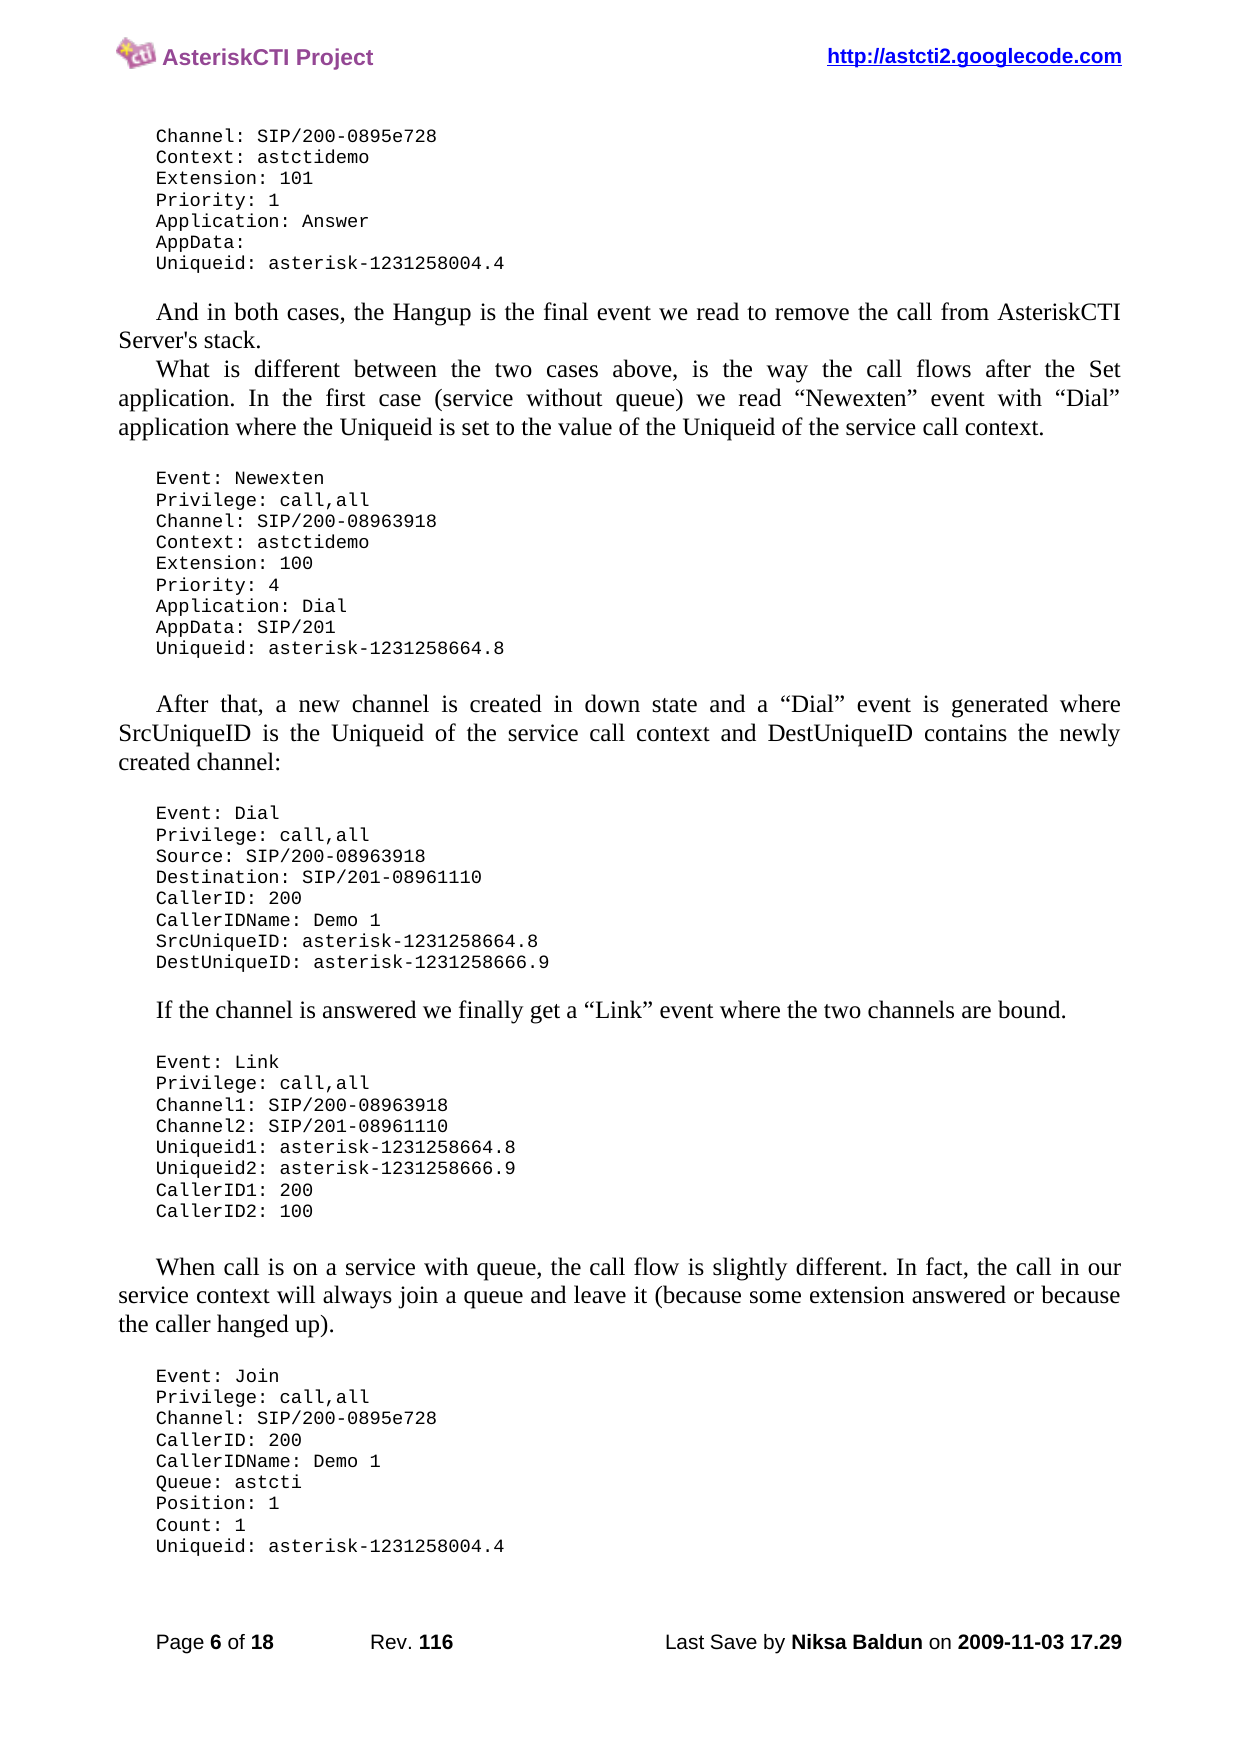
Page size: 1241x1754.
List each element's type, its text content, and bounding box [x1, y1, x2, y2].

text Channel: SIP/200-08963918 [118, 512, 1122, 533]
text AppData: [118, 233, 1122, 254]
text Source: SIP/200-08963918 [118, 847, 1122, 868]
text CallerID: 200 [118, 889, 1122, 910]
text Context: astctidemo [118, 148, 1122, 169]
text Position: 1 [118, 1494, 1122, 1515]
text Privilege: call,all [118, 825, 1122, 847]
text Uniqueid1: asterisk-1231258664.8 [118, 1138, 1122, 1159]
text And in both cases, the Hangup is the final event we read to remove the call from AsteriskCTI Server's stack. [118, 297, 1122, 354]
text Priority: 1 [118, 190, 1122, 212]
text CallerID2: 100 [118, 1202, 1122, 1223]
text When call is on a service with queue, the call flow is slightly different. In fact, the call in our service context will always join a queue and leave it (because some extension answered or because the caller hanged up). [118, 1252, 1122, 1338]
text Context: astctidemo [118, 533, 1122, 554]
text CallerID: 200 [118, 1430, 1122, 1452]
text Channel2: SIP/201-08961110 [118, 1117, 1122, 1138]
text Application: Dial [118, 597, 1122, 618]
picture [116, 34, 157, 74]
text CallerIDName: Demo 1 [118, 1452, 1122, 1473]
text AppData: SIP/201 [118, 618, 1122, 639]
text CallerID1: 200 [118, 1180, 1122, 1202]
text Channel: SIP/200-0895e728 [118, 1409, 1122, 1430]
text Channel: SIP/200-0895e728 [118, 127, 1122, 148]
text Uniqueid: asterisk-1231258004.4 [118, 254, 1122, 275]
text Priority: 4 [118, 575, 1122, 597]
text Event: Newexten [118, 469, 1122, 490]
text Event: Dial [118, 804, 1122, 825]
text Extension: 101 [118, 169, 1122, 190]
text Channel1: SIP/200-08963918 [118, 1095, 1122, 1117]
text Uniqueid2: asterisk-1231258666.9 [118, 1159, 1122, 1180]
text Count: 1 [118, 1515, 1122, 1537]
text After that, a new channel is created in down state and a “Dial” event is generated where SrcUniqueID is the Uniqueid of the service call context and DestUniqueID contains the newly created channel: [118, 689, 1122, 775]
text Privilege: call,all [118, 1388, 1122, 1409]
text What is different between the two cases above, is the way the call flows after the Set application. In the first case (service without queue) we read “Newexten” event with “Dial” application where the Uniqueid is set to the value of the Uniqueid of the service call context. [118, 354, 1122, 440]
text Application: Answer [118, 212, 1122, 233]
text Uniqueid: asterisk-1231258664.8 [118, 639, 1122, 660]
text Privilege: call,all [118, 1074, 1122, 1095]
text Event: Join [118, 1367, 1122, 1388]
text Uniqueid: asterisk-1231258004.4 [118, 1537, 1122, 1558]
text If the channel is answered we finally get a “Link” event where the two channels are bound. [118, 995, 1122, 1024]
text DestUniqueID: asterisk-1231258666.9 [118, 953, 1122, 974]
text SrcUniqueID: asterisk-1231258664.8 [118, 932, 1122, 953]
text CallerIDName: Demo 1 [118, 910, 1122, 932]
text Destination: SIP/201-08961110 [118, 868, 1122, 889]
text Event: Link [118, 1053, 1122, 1074]
text Privilege: call,all [118, 490, 1122, 512]
text Extension: 100 [118, 554, 1122, 575]
text Queue: astcti [118, 1473, 1122, 1494]
